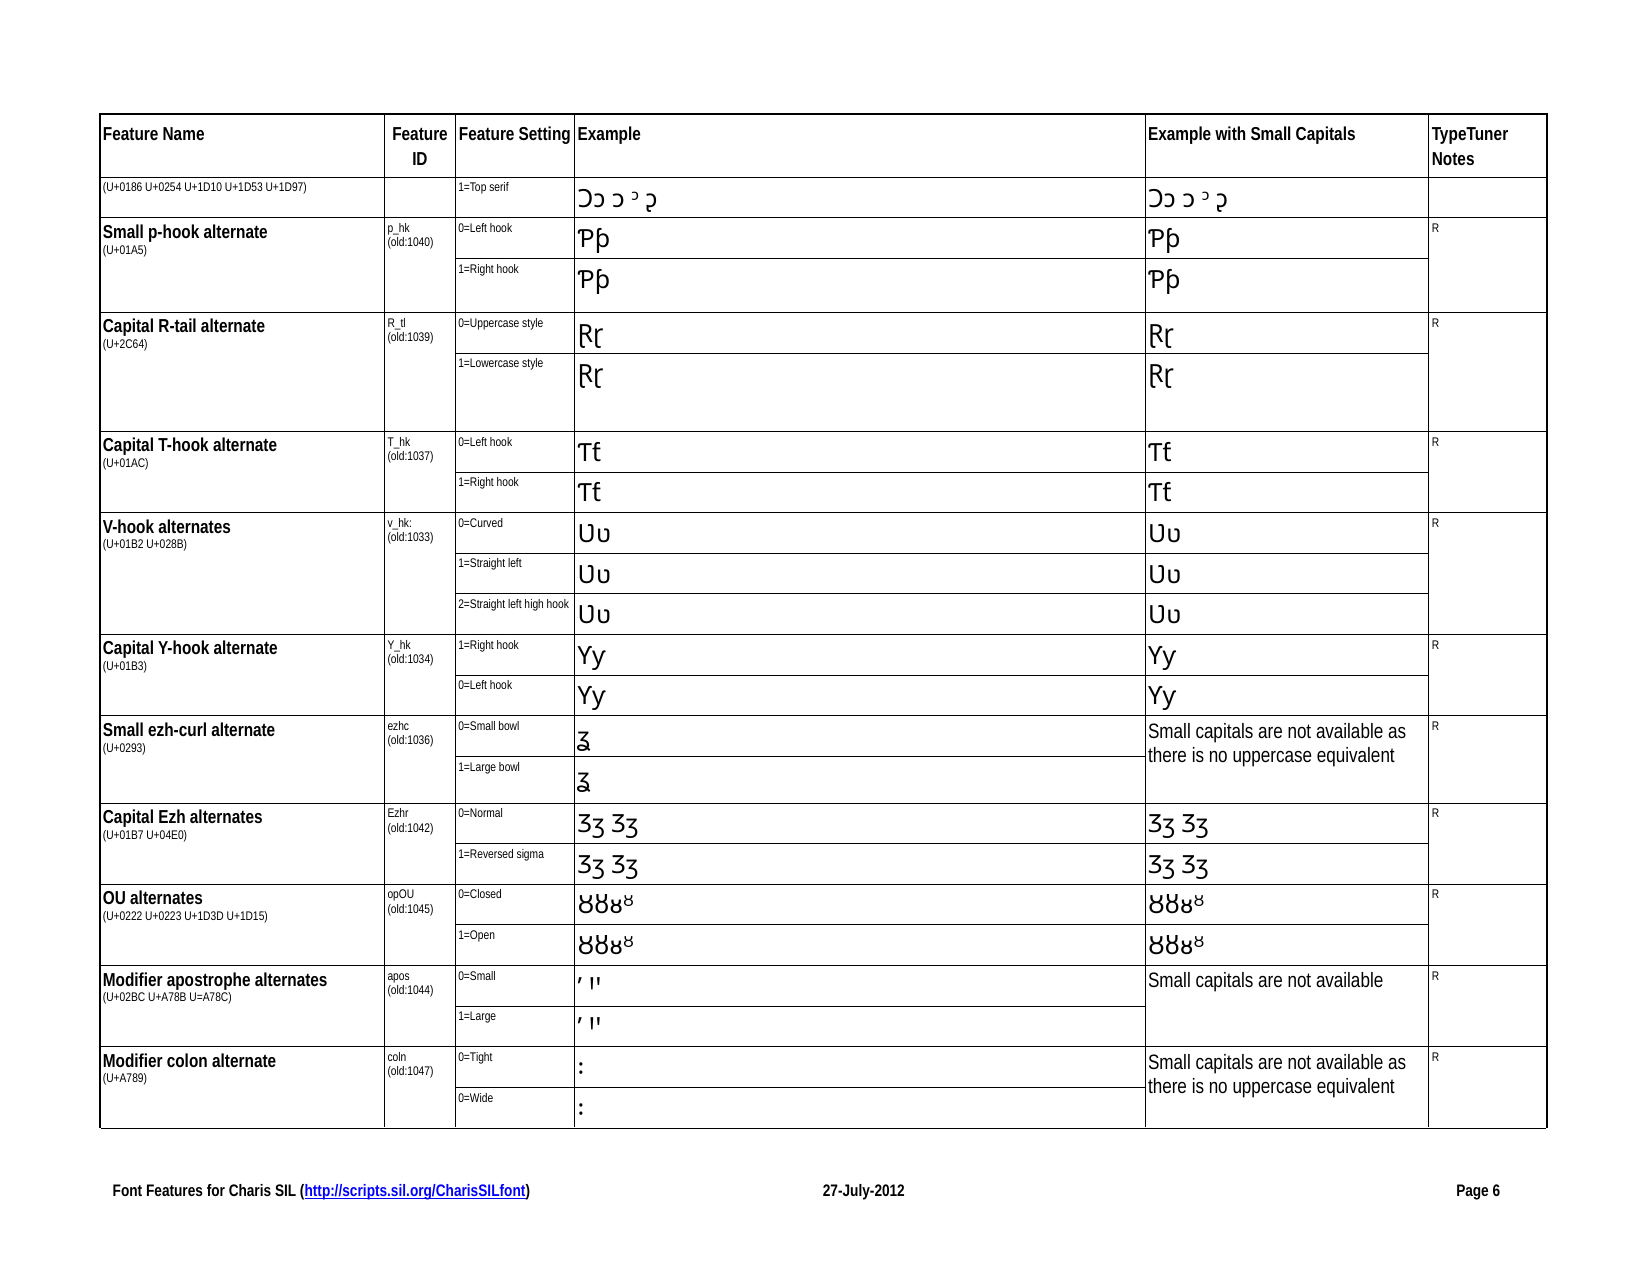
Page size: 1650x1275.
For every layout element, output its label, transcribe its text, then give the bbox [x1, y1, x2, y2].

table_cell Ɽɽ [1146, 313, 1428, 352]
table_header Example [575, 115, 1145, 177]
table_cell Small capitals are not available as there is no uppercase equivalent [1146, 716, 1428, 802]
table_cell Ƴƴ [575, 635, 1145, 674]
table_cell R [1429, 885, 1546, 965]
table_header Feature Name [101, 115, 384, 177]
table_cell R [1429, 716, 1546, 802]
table_cell [385, 178, 455, 217]
table_cell Ƥƥ [1146, 218, 1428, 258]
table_cell 1=Open [456, 925, 574, 965]
table_cell R [1429, 218, 1546, 312]
table_cell R [1429, 635, 1546, 715]
table_cell 0=Small bowl [456, 716, 574, 756]
table_cell Y_hk (old:1034) [385, 635, 455, 715]
table_cell p_hk (old:1040) [385, 218, 455, 312]
table_cell opOU (old:1045) [385, 885, 455, 965]
table_cell v_hk: (old:1033) [385, 513, 455, 634]
table_cell ʓ [575, 716, 1145, 756]
table_cell OU alternates (U+0222 U+0223 U+1D3D U+1D15) [101, 885, 384, 965]
table_cell Ƭƭ [1146, 473, 1428, 512]
table_cell 0=Normal [456, 804, 574, 843]
table_cell Ʒʒ Ӡӡ [1146, 804, 1428, 843]
table_cell 1=Right hook [456, 259, 574, 312]
table_cell R [1429, 804, 1546, 884]
table_cell Ɔɔ ᴐ ᵓ ᶗ [575, 178, 1145, 217]
table_cell 0=Small [456, 966, 574, 1006]
table_cell Ƭƭ [575, 432, 1145, 471]
table_cell ꞉ [575, 1088, 1145, 1127]
table_cell R [1429, 313, 1546, 431]
table_cell T_hk (old:1037) [385, 432, 455, 512]
table_cell Small p-hook alternate (U+01A5) [101, 218, 384, 312]
table_cell ʓ [575, 757, 1145, 802]
table_cell Ȣȣᴕᴽ [1146, 925, 1428, 965]
table_cell Ƥƥ [575, 218, 1145, 258]
table_cell Ƴƴ [1146, 676, 1428, 715]
table_cell 2=Straight left high hook [456, 594, 574, 634]
table_cell Capital T-hook alternate (U+01AC) [101, 432, 384, 512]
table_cell Ʋʋ [575, 594, 1145, 634]
table_cell 1=Lowercase style [456, 354, 574, 431]
table_cell ʼ Ꞌꞌ [575, 966, 1145, 1006]
table_cell 1=Large bowl [456, 757, 574, 802]
table_cell Ƥƥ [1146, 259, 1428, 312]
table_cell 1=Right hook [456, 473, 574, 512]
table_cell Ɽɽ [1146, 354, 1428, 431]
table_header TypeTuner Notes [1429, 115, 1546, 177]
table_cell Ƭƭ [575, 473, 1145, 512]
table_cell apos (old:1044) [385, 966, 455, 1046]
table_cell 0=Left hook [456, 432, 574, 471]
table_cell Ʋʋ [575, 513, 1145, 553]
table_cell 1=Reversed sigma [456, 844, 574, 884]
table_header Example with Small Capitals [1146, 115, 1428, 177]
table_cell Small capitals are not available [1146, 966, 1428, 1046]
table_cell R_tl (old:1039) [385, 313, 455, 431]
table_cell 0=Wide [456, 1088, 574, 1127]
table_cell V-hook alternates (U+01B2 U+028B) [101, 513, 384, 634]
table_cell ꞉ [575, 1047, 1145, 1087]
table_cell coln (old:1047) [385, 1047, 455, 1127]
table_cell Ʋʋ [575, 554, 1145, 593]
table_cell 1=Top serif [456, 178, 574, 217]
table_cell 0=Left hook [456, 676, 574, 715]
table_cell 1=Large [456, 1007, 574, 1046]
table_cell 1=Right hook [456, 635, 574, 674]
table_cell Ʒʒ Ӡӡ [575, 804, 1145, 843]
table_cell 0=Tight [456, 1047, 574, 1087]
table_cell Ɽɽ [575, 313, 1145, 352]
table_cell Ʒʒ Ӡӡ [1146, 844, 1428, 884]
table_cell Small capitals are not available as there is no uppercase equivalent [1146, 1047, 1428, 1127]
table_cell ezhc (old:1036) [385, 716, 455, 802]
table_cell Ɽɽ [575, 354, 1145, 431]
table_cell [1429, 178, 1546, 217]
table_cell 1=Straight left [456, 554, 574, 593]
table_cell 0=Uppercase style [456, 313, 574, 352]
table_cell Ƭƭ [1146, 432, 1428, 471]
table_cell Capital Y-hook alternate (U+01B3) [101, 635, 384, 715]
table_cell Ɔɔ ᴐ ᵓ ᶗ [1146, 178, 1428, 217]
table_cell 0=Left hook [456, 218, 574, 258]
table_header Feature ID [385, 115, 455, 177]
table_header Feature Setting [456, 115, 574, 177]
table_cell (U+0186 U+0254 U+1D10 U+1D53 U+1D97) [101, 178, 384, 217]
table_cell 0=Curved [456, 513, 574, 553]
table_cell Ʒʒ Ӡӡ [575, 844, 1145, 884]
table_cell Ƥƥ [575, 259, 1145, 312]
table_cell Ƴƴ [575, 676, 1145, 715]
table_cell Ʋʋ [1146, 554, 1428, 593]
table_cell Ȣȣᴕᴽ [1146, 885, 1428, 924]
table_cell R [1429, 432, 1546, 512]
table_cell Modifier colon alternate (U+A789) [101, 1047, 384, 1127]
table_cell Ʋʋ [1146, 513, 1428, 553]
table_cell Capital Ezh alternates (U+01B7 U+04E0) [101, 804, 384, 884]
table_cell ʼ Ꞌꞌ [575, 1007, 1145, 1046]
table_cell Modifier apostrophe alternates (U+02BC U+A78B U=A78C) [101, 966, 384, 1046]
table_cell Ƴƴ [1146, 635, 1428, 674]
table_cell Small ezh-curl alternate (U+0293) [101, 716, 384, 802]
table_cell Ezhr (old:1042) [385, 804, 455, 884]
table_cell Ȣȣᴕᴽ [575, 925, 1145, 965]
table_cell Ȣȣᴕᴽ [575, 885, 1145, 924]
table_cell R [1429, 513, 1546, 634]
table_cell Capital R-tail alternate (U+2C64) [101, 313, 384, 431]
table_cell 0=Closed [456, 885, 574, 924]
table_cell R [1429, 966, 1546, 1046]
table_cell Ʋʋ [1146, 594, 1428, 634]
table_cell R [1429, 1047, 1546, 1127]
